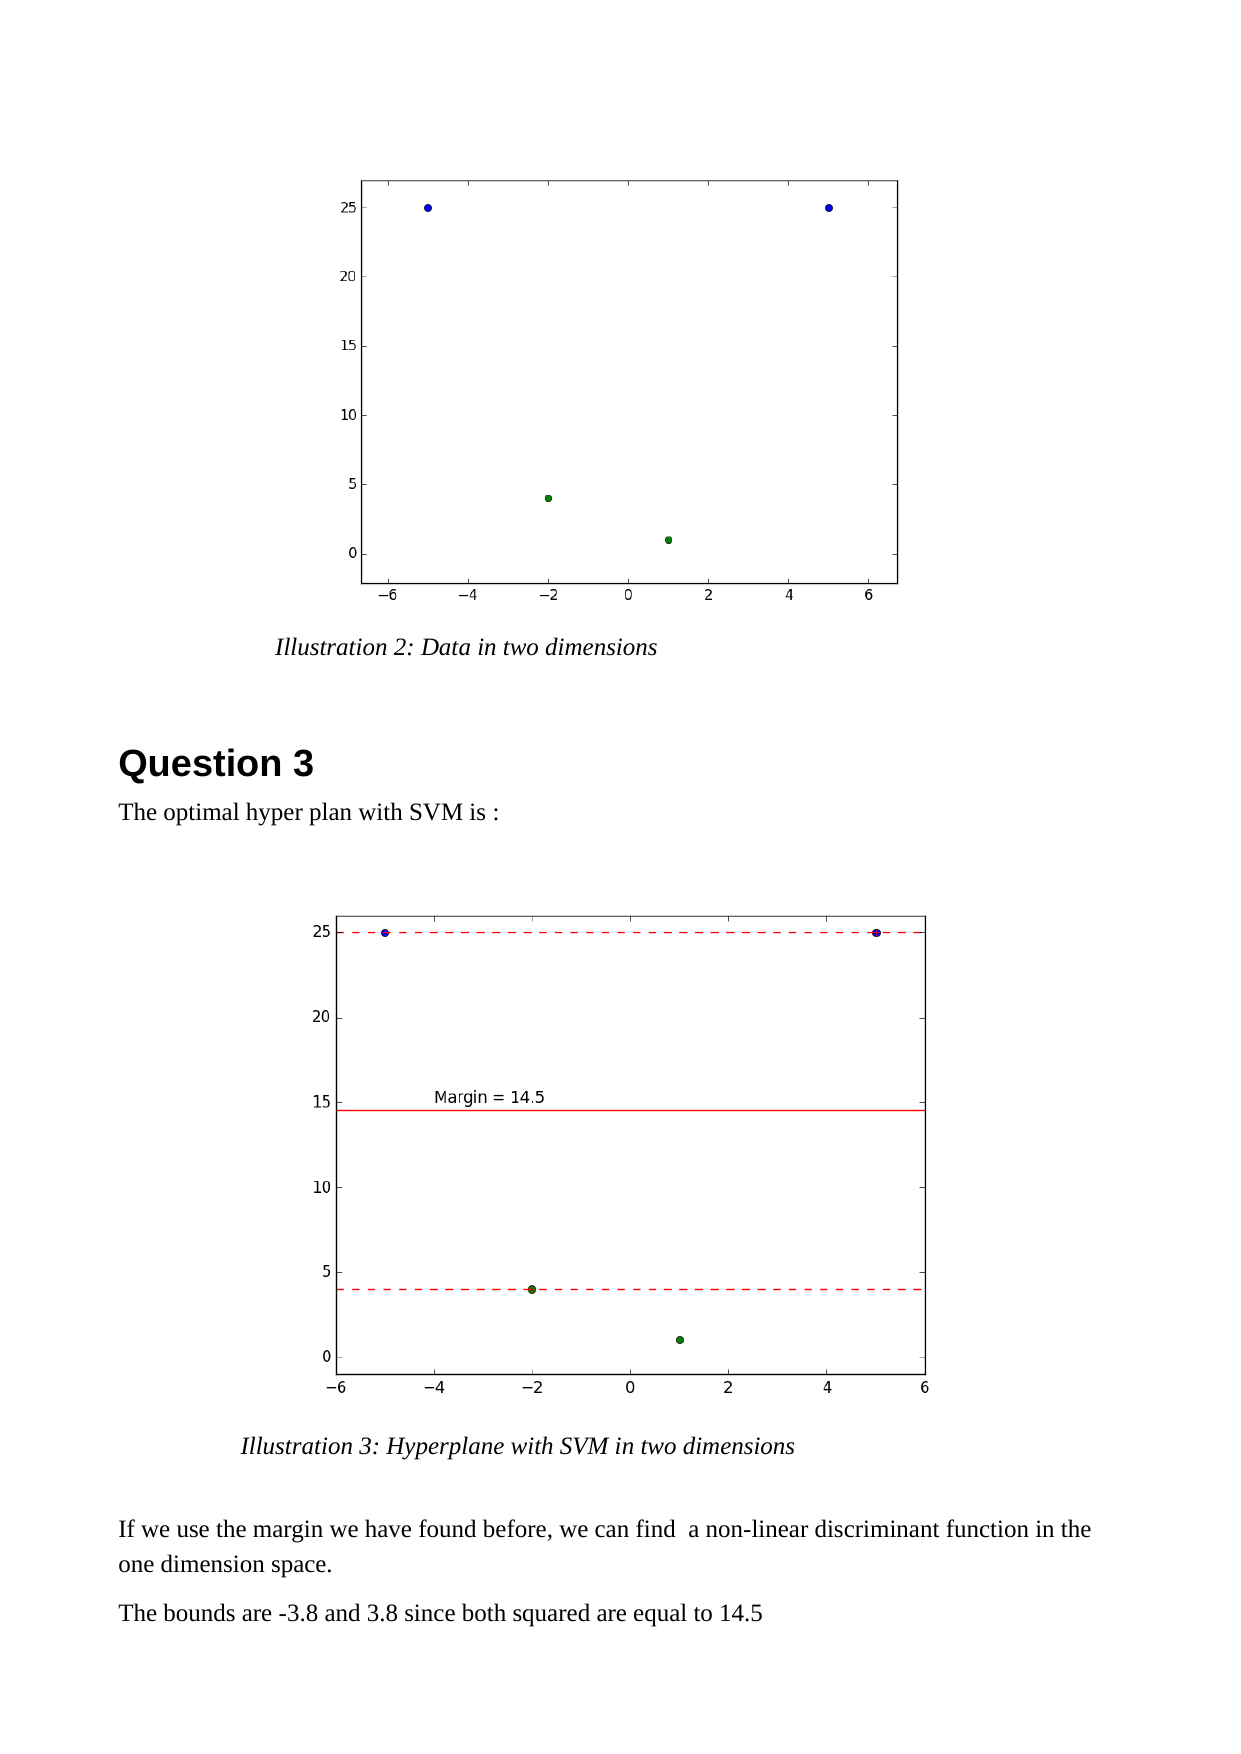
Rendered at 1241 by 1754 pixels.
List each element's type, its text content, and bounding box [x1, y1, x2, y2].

text The optimal hyper plan with SVM is : [118, 797, 1122, 826]
picture [240, 858, 1000, 1431]
text Illustration 3: Hyperplane with SVM in two dimensions [240, 1431, 1000, 1459]
text If we use the margin we have found before, we can find a non-linear discriminant function in the one dimension space. [118, 1514, 1122, 1578]
picture [275, 130, 966, 633]
subtitle Question 3 [118, 741, 1122, 784]
text The bounds are -3.8 and 3.8 since both squared are equal to 14.5 [118, 1598, 1122, 1627]
text Illustration 2: Data in two dimensions [275, 633, 965, 661]
